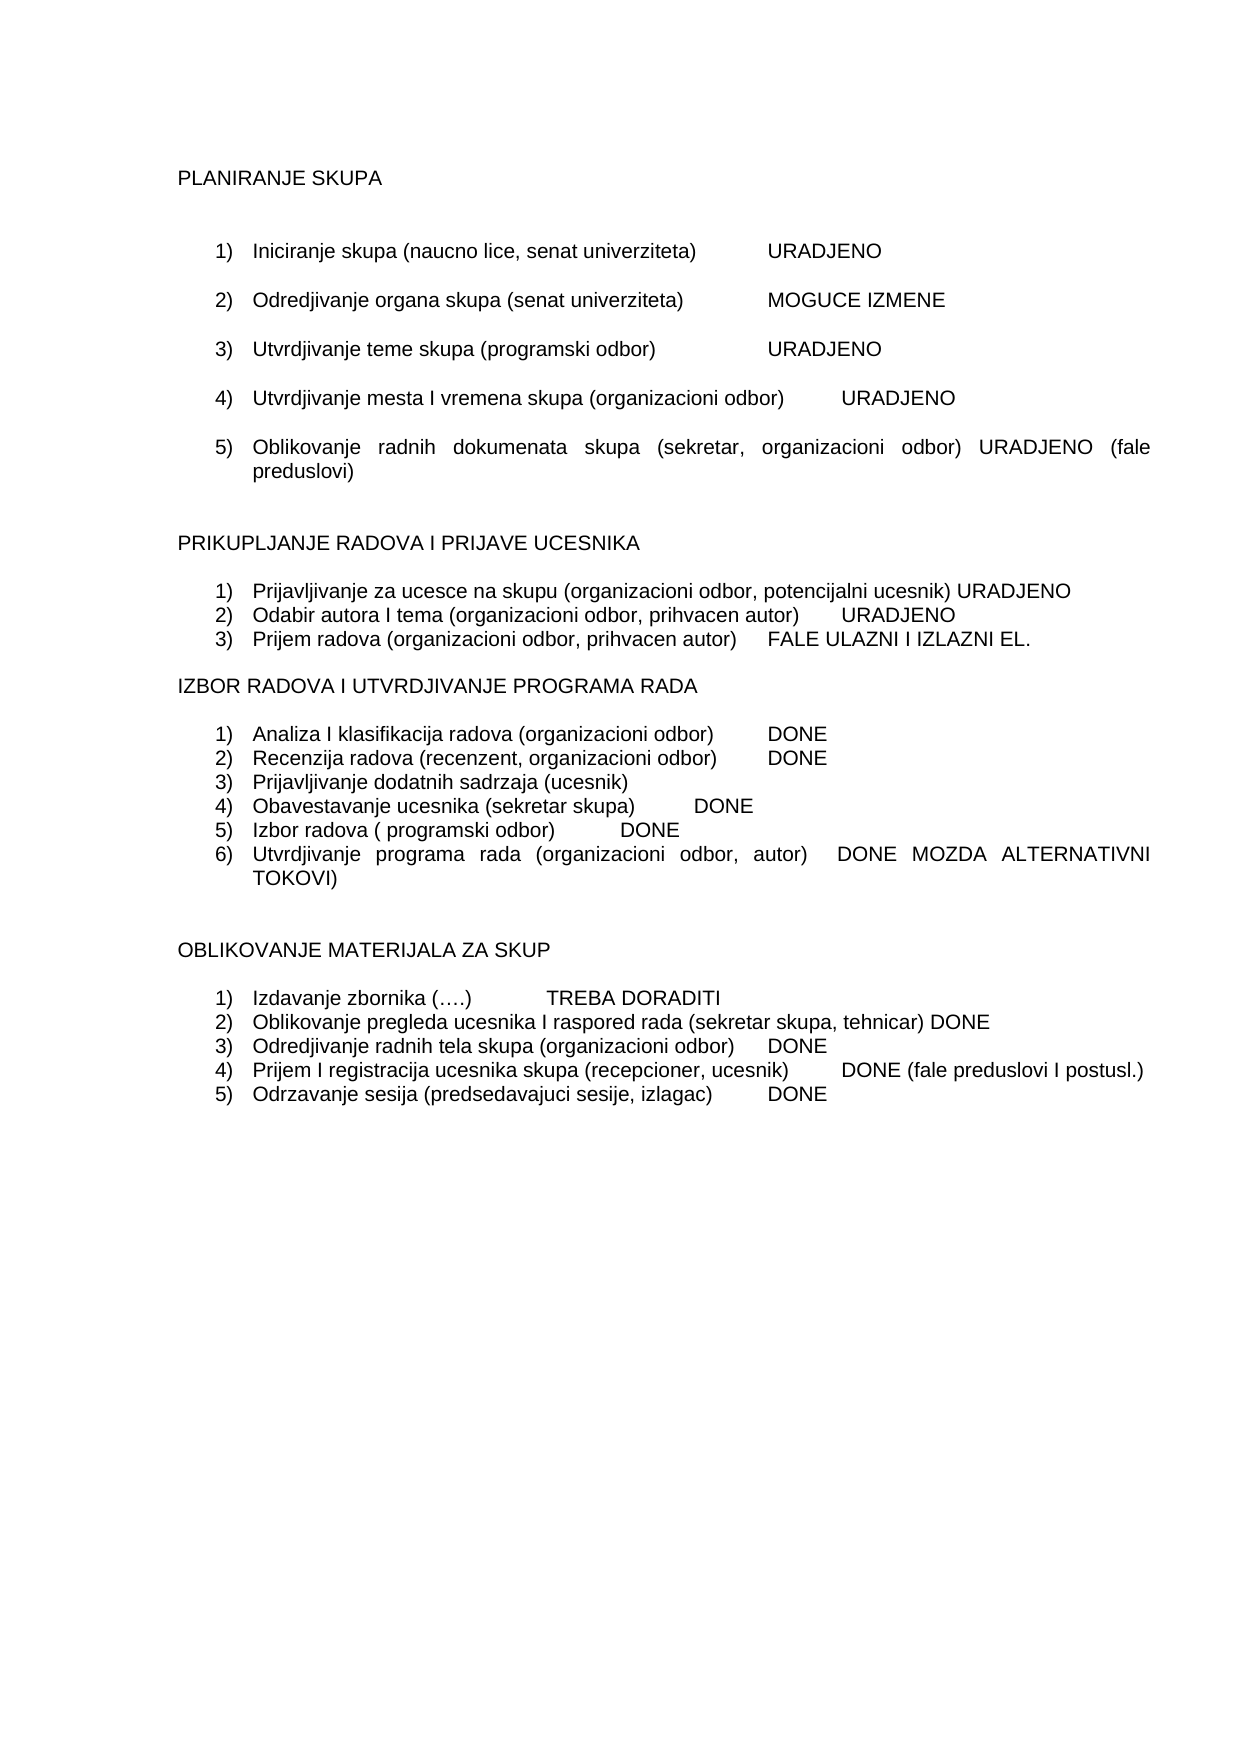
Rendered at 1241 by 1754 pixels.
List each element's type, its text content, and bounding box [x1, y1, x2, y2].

list Izbor radova ( programski odbor) DONE [215, 818, 1152, 842]
text PLANIRANJE SKUPA [177, 166, 1152, 190]
list Izdavanje zbornika (….) TREBA DORADITI [215, 986, 1152, 1010]
list Analiza I klasifikacija radova (organizacioni odbor) DONE [215, 722, 1152, 746]
list Oblikovanje pregleda ucesnika I raspored rada (sekretar skupa, tehnicar) DONE [215, 1010, 1152, 1034]
list Odredjivanje organa skupa (senat univerziteta) MOGUCE IZMENE [215, 288, 1152, 312]
list Utvrdjivanje programa rada (organizacioni odbor, autor) DONE MOZDA ALTERNATIVNI TOKOVI) [215, 842, 1152, 890]
list Odrzavanje sesija (predsedavajuci sesije, izlagac) DONE [215, 1082, 1152, 1106]
list Prijavljivanje za ucesce na skupu (organizacioni odbor, potencijalni ucesnik) URADJENO [215, 578, 1152, 602]
text PRIKUPLJANJE RADOVA I PRIJAVE UCESNIKA [177, 531, 1152, 554]
text OBLIKOVANJE MATERIJALA ZA SKUP [177, 938, 1152, 962]
list Prijavljivanje dodatnih sadrzaja (ucesnik) [215, 770, 1152, 794]
list Prijem I registracija ucesnika skupa (recepcioner, ucesnik) DONE (fale preduslovi I postusl.) [215, 1058, 1152, 1082]
list Obavestavanje ucesnika (sekretar skupa) DONE [215, 794, 1152, 818]
list Oblikovanje radnih dokumenata skupa (sekretar, organizacioni odbor) URADJENO (fale preduslovi) [215, 435, 1152, 483]
list Odredjivanje radnih tela skupa (organizacioni odbor) DONE [215, 1034, 1152, 1058]
list Odabir autora I tema (organizacioni odbor, prihvacen autor) URADJENO [215, 602, 1152, 626]
list Recenzija radova (recenzent, organizacioni odbor) DONE [215, 746, 1152, 770]
list Prijem radova (organizacioni odbor, prihvacen autor) FALE ULAZNI I IZLAZNI EL. [215, 626, 1152, 650]
list Utvrdjivanje teme skupa (programski odbor) URADJENO [215, 337, 1152, 361]
list Utvrdjivanje mesta I vremena skupa (organizacioni odbor) URADJENO [215, 386, 1152, 410]
text IZBOR RADOVA I UTVRDJIVANJE PROGRAMA RADA [177, 674, 1152, 698]
list Iniciranje skupa (naucno lice, senat univerziteta) URADJENO [215, 239, 1152, 263]
